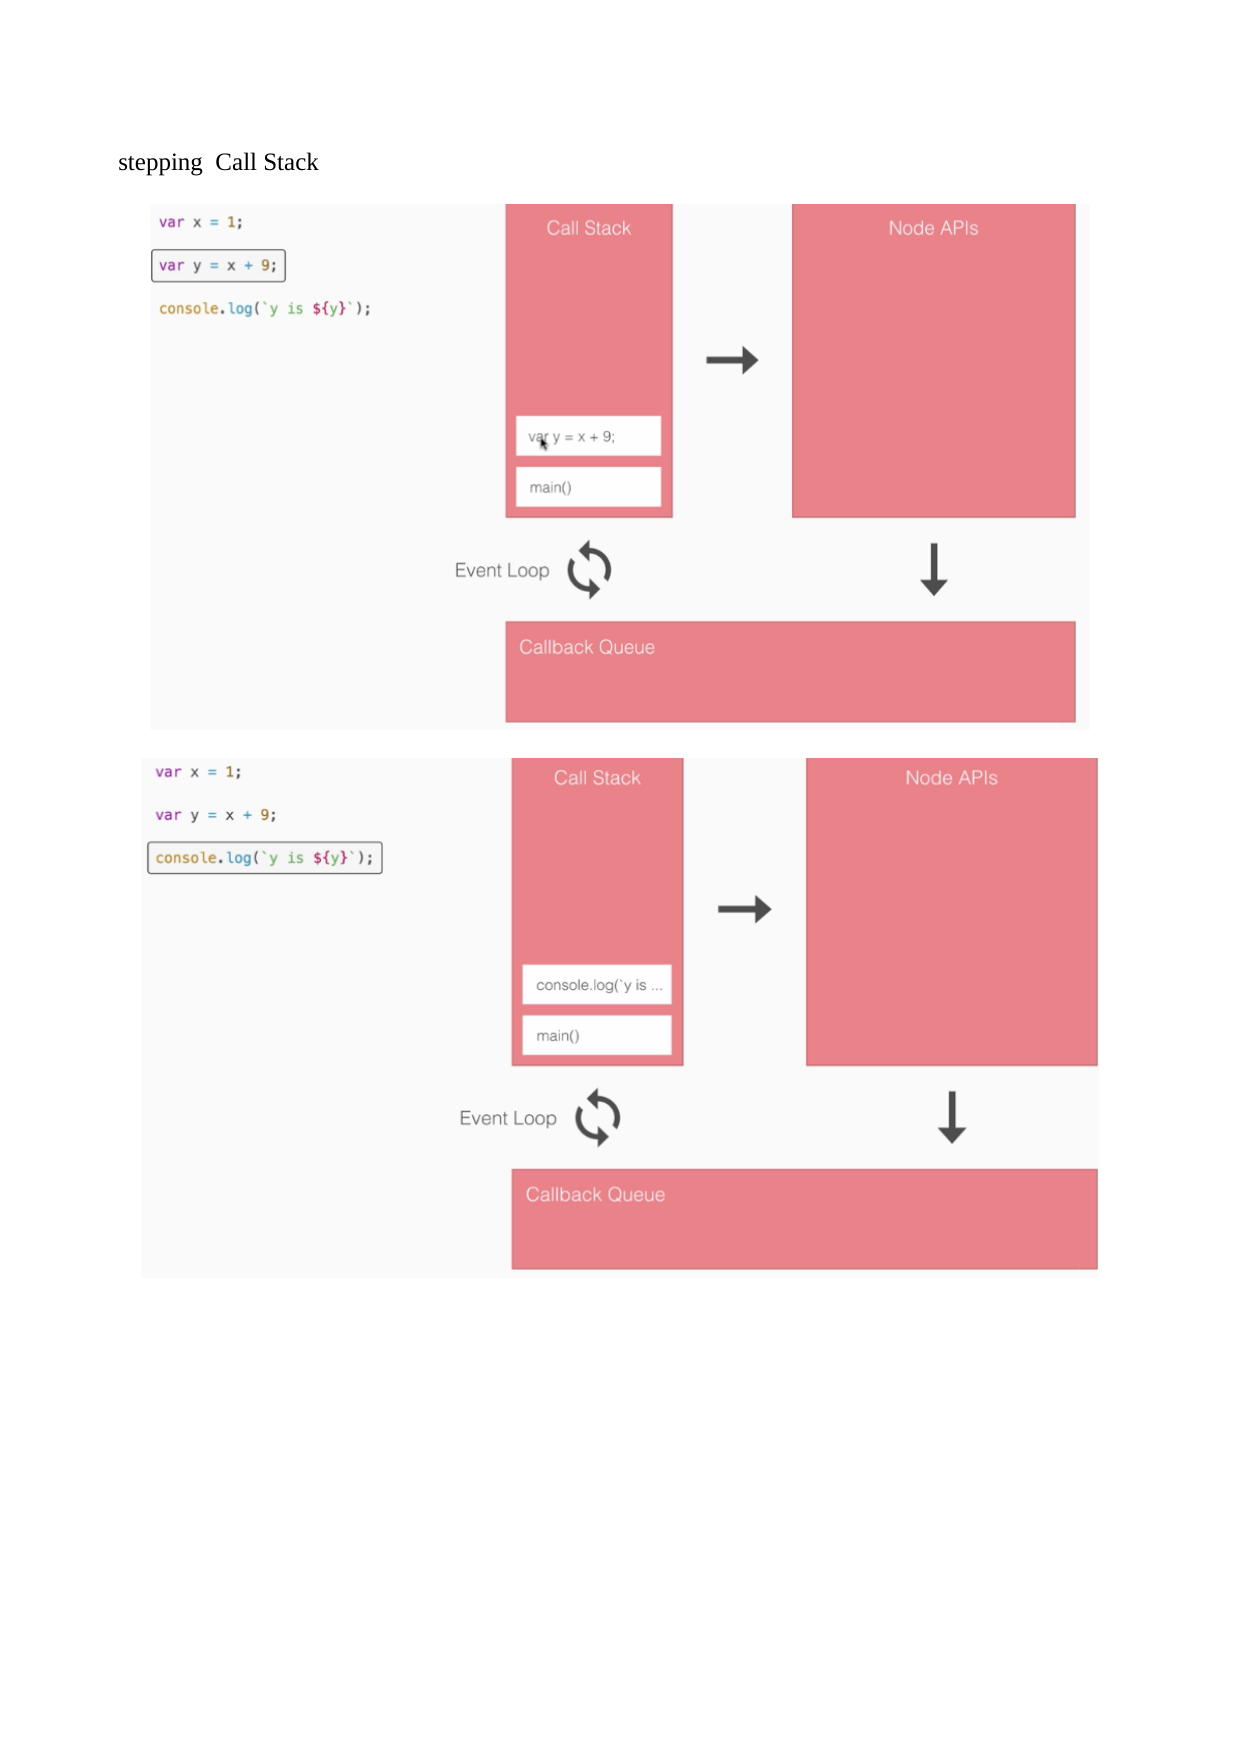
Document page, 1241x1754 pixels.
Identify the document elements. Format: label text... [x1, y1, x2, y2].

text stepping Call Stack [118, 147, 1122, 176]
picture [150, 204, 1090, 730]
picture [141, 758, 1099, 1278]
